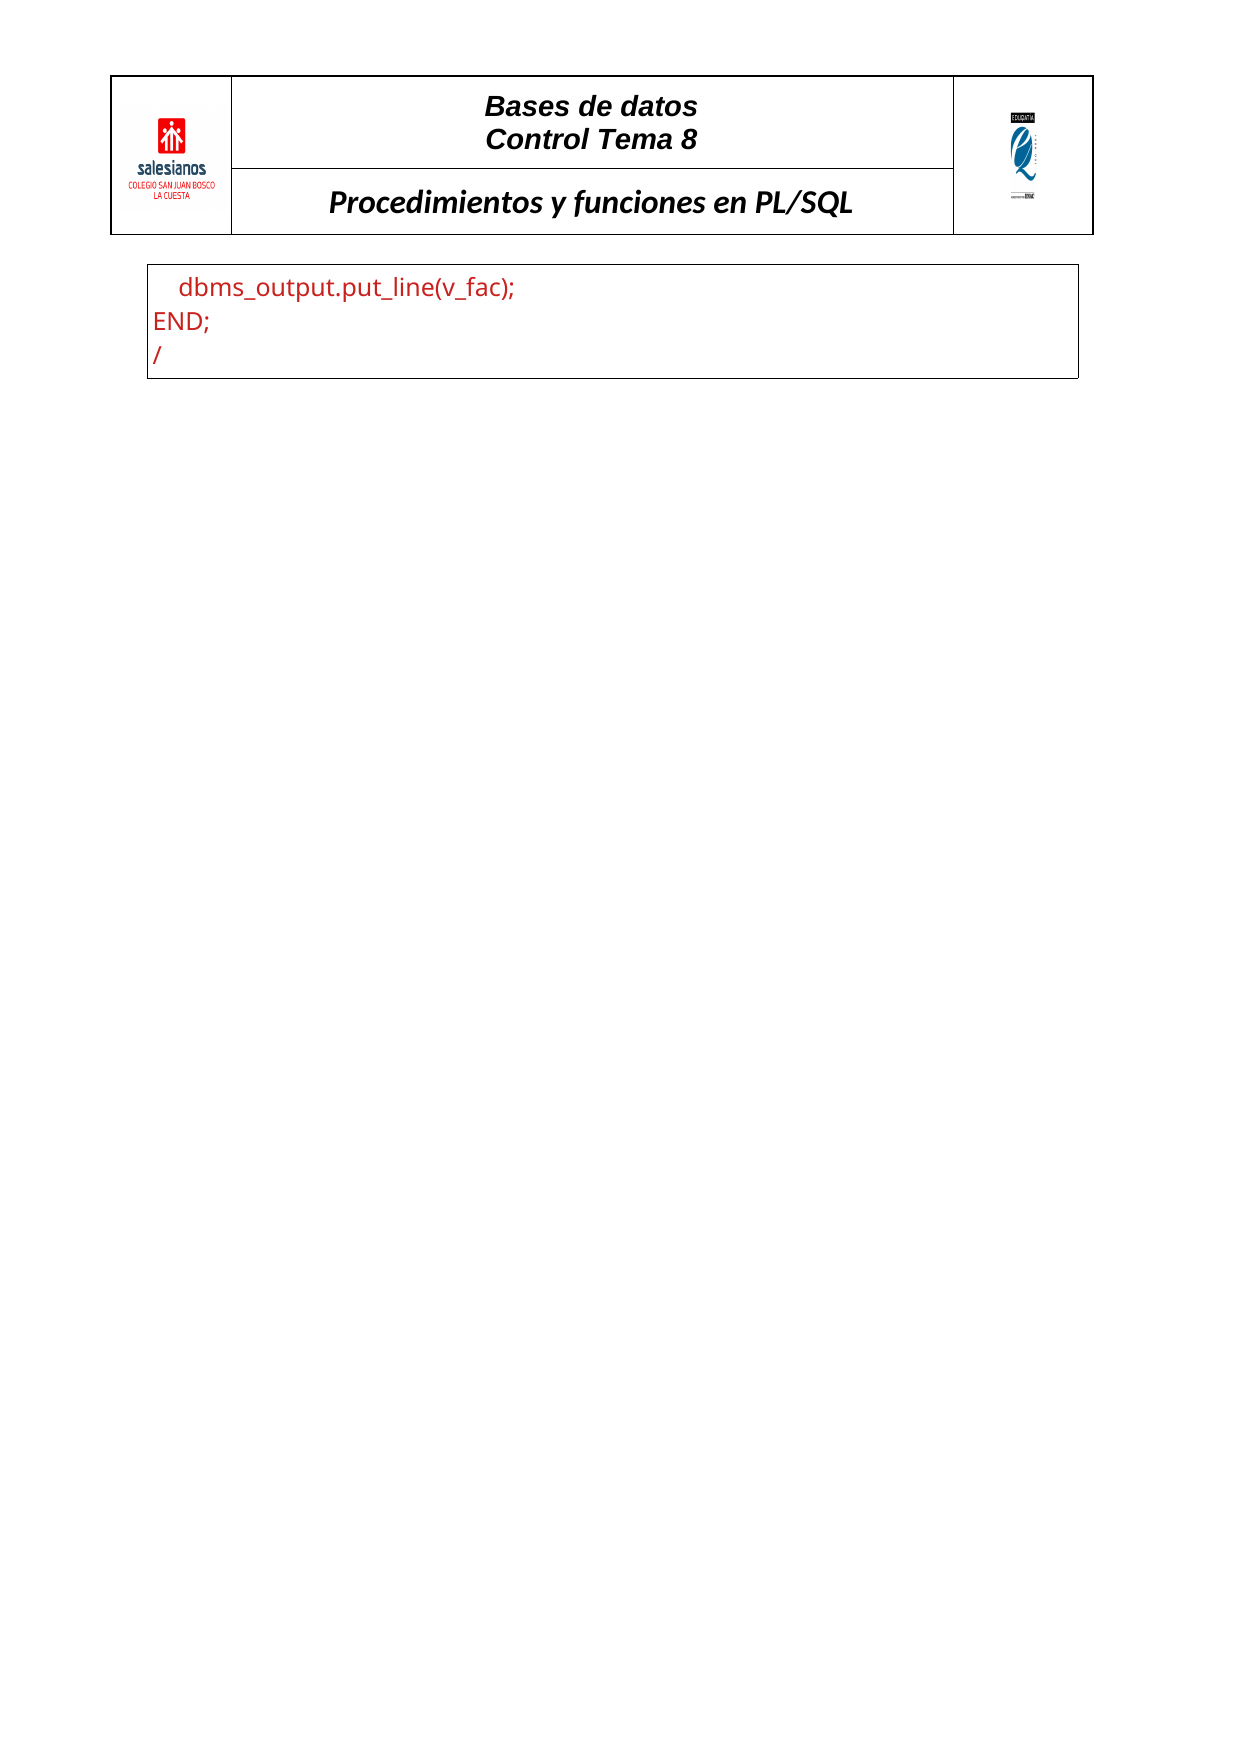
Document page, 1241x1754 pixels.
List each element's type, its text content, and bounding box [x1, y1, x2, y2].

picture [1010, 112, 1037, 199]
table_header dbms_output.put_line(v_fac); END; / [148, 265, 1078, 378]
picture [119, 105, 227, 213]
